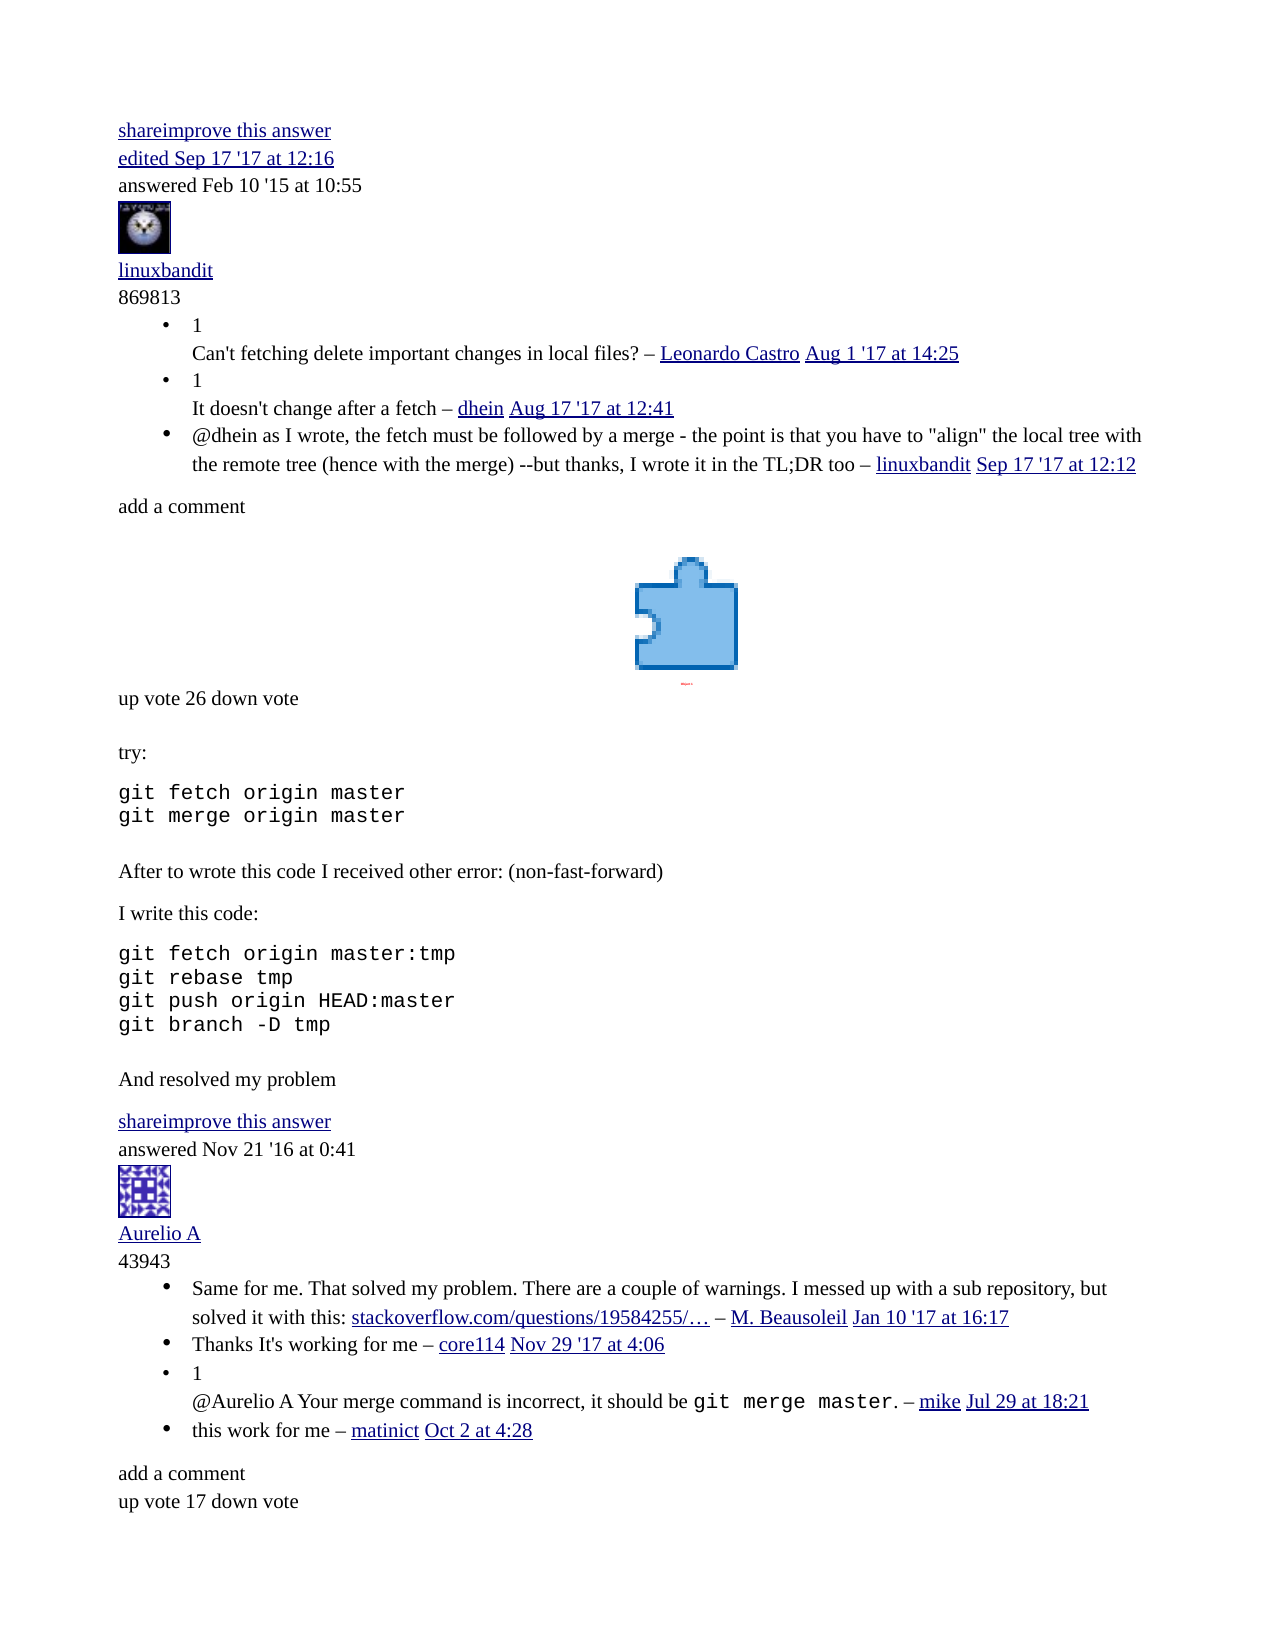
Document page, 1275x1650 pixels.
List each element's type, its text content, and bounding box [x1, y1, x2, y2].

picture [120, 203, 170, 253]
text git merge origin master [118, 806, 1157, 829]
text up vote 17 down vote [118, 1489, 1157, 1513]
picture [120, 1166, 170, 1216]
list Same for me. That solved my problem. There are a couple of warnings. I messed up with a sub repository, but solved it with this: stackoverflow.com/questions/19584255/… – M. Beausoleil Jan 10 '17 at 16:17 [162, 1276, 1157, 1329]
text answered Feb 10 '15 at 10:55 [118, 173, 1157, 197]
text 869813 [118, 285, 1157, 309]
list @dhein as I wrote, the fetch must be followed by a merge - the point is that you have to "align" the local tree with the remote tree (hence with the merge) --but thanks, I wrote it in the TL;DR too – linuxbandit Sep 17 '17 at 12:12 [162, 423, 1157, 476]
list 1 [162, 313, 1157, 337]
text up vote 26 down vote [118, 686, 1157, 710]
text git rebase tmp [118, 967, 1157, 990]
text add a comment [118, 494, 1157, 518]
text I write this code: [118, 901, 1157, 925]
list Thanks It's working for me – core114 Nov 29 '17 at 4:06 [162, 1332, 1157, 1357]
text git branch -D tmp [118, 1014, 1157, 1038]
text try: [118, 740, 1157, 764]
text linuxbandit [118, 258, 1157, 282]
text Aurelio A [118, 1221, 1157, 1245]
text git fetch origin master:tmp [118, 943, 1157, 967]
text git push origin HEAD:master [118, 990, 1157, 1014]
list It doesn't change after a fetch – dhein Aug 17 '17 at 12:41 [162, 396, 1157, 420]
list this work for me – matinict Oct 2 at 4:28 [162, 1418, 1157, 1443]
text shareimprove this answer [118, 118, 1157, 142]
text answered Nov 21 '16 at 0:41 [118, 1137, 1157, 1161]
list @Aurelio A Your merge command is incorrect, it should be git merge master. – mike Jul 29 at 18:21 [162, 1388, 1157, 1414]
list Can't fetching delete important changes in local files? – Leonardo Castro Aug 1 '17 at 14:25 [162, 340, 1157, 364]
text add a comment [118, 1461, 1157, 1485]
text And resolved my problem [118, 1067, 1157, 1091]
text edited Sep 17 '17 at 12:16 [118, 146, 1157, 170]
list 1 [162, 368, 1157, 392]
text shareimprove this answer [118, 1109, 1157, 1133]
list 1 [162, 1361, 1157, 1385]
text git fetch origin master [118, 782, 1157, 806]
text 43943 [118, 1249, 1157, 1273]
text After to wrote this code I received other error: (non-fast-forward) [118, 859, 1157, 883]
